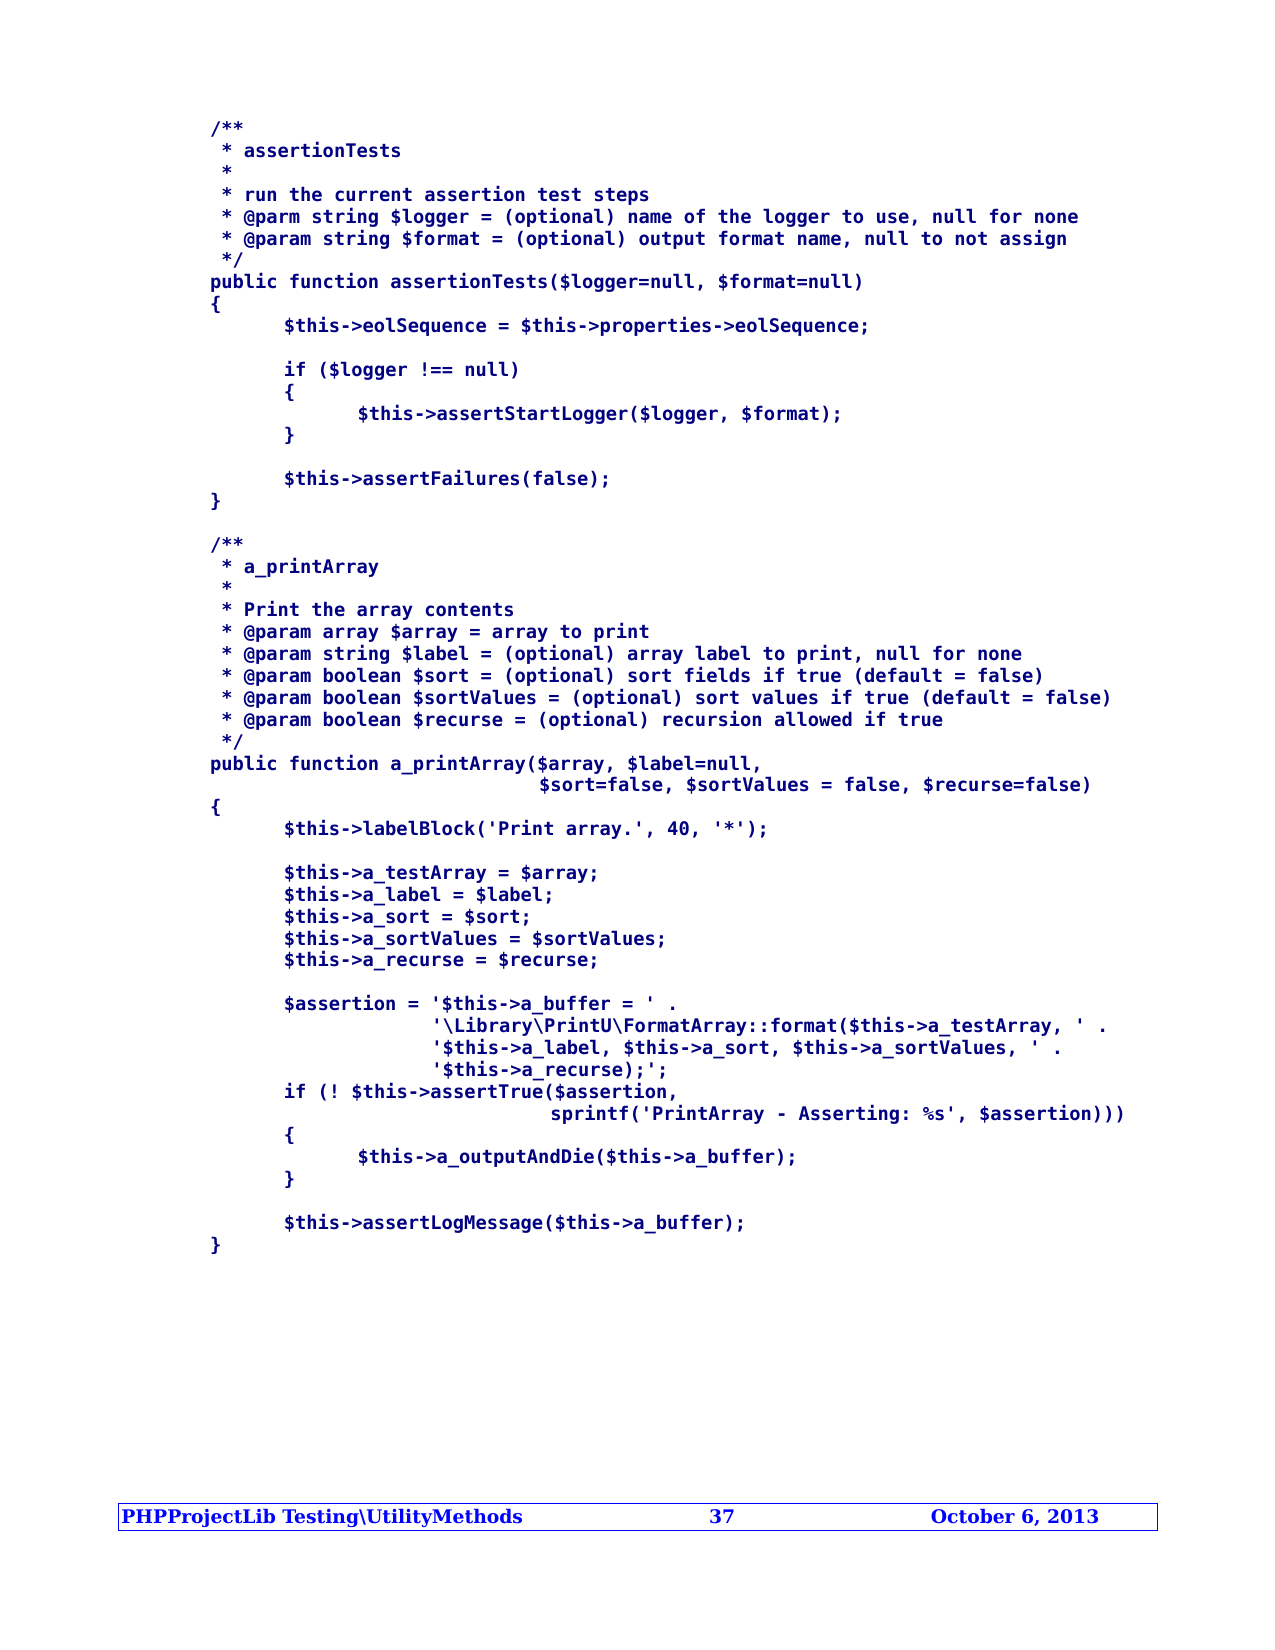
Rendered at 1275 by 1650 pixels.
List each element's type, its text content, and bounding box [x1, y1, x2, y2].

list $this->a_sort = $sort; [136, 906, 1157, 927]
list $this->eolSequence = $this->properties->eolSequence; [136, 315, 1157, 337]
list */ [136, 731, 1157, 752]
list '$this->a_recurse);'; [136, 1059, 1157, 1081]
list if ($logger !== null) [136, 359, 1157, 381]
list public function assertionTests($logger=null, $format=null) [136, 271, 1157, 293]
list } [136, 424, 1157, 446]
list * Print the array contents [136, 599, 1157, 621]
list public function a_printArray($array, $label=null, [136, 752, 1157, 774]
list { [136, 293, 1157, 315]
list { [136, 796, 1157, 818]
list $this->assertLogMessage($this->a_buffer); [136, 1212, 1157, 1234]
list $sort=false, $sortValues = false, $recurse=false) [136, 774, 1157, 796]
list /** [136, 118, 1157, 140]
list * [136, 577, 1157, 599]
list $this->a_label = $label; [136, 884, 1157, 906]
list * a_printArray [136, 556, 1157, 577]
list * assertionTests [136, 140, 1157, 162]
list * @param boolean $sort = (optional) sort fields if true (default = false) [136, 665, 1157, 687]
list */ [136, 249, 1157, 271]
list * @param boolean $recurse = (optional) recursion allowed if true [136, 709, 1157, 731]
list '\Library\PrintU\FormatArray::format($this->a_testArray, ' . [136, 1015, 1157, 1037]
list { [136, 1124, 1157, 1146]
list { [136, 381, 1157, 402]
list * @parm string $logger = (optional) name of the logger to use, null for none [136, 206, 1157, 227]
list * @param array $array = array to print [136, 621, 1157, 643]
list } [136, 490, 1157, 512]
list $this->a_outputAndDie($this->a_buffer); [136, 1146, 1157, 1168]
list $this->assertStartLogger($logger, $format); [136, 402, 1157, 424]
list $this->a_sortValues = $sortValues; [136, 927, 1157, 949]
list $this->labelBlock('Print array.', 40, '*'); [136, 818, 1157, 840]
list } [136, 1234, 1157, 1256]
list * @param string $format = (optional) output format name, null to not assign [136, 227, 1157, 249]
list if (! $this->assertTrue($assertion, [136, 1081, 1157, 1102]
list $this->assertFailures(false); [136, 468, 1157, 490]
list '$this->a_label, $this->a_sort, $this->a_sortValues, ' . [136, 1037, 1157, 1059]
list * @param string $label = (optional) array label to print, null for none [136, 643, 1157, 665]
list /** [136, 534, 1157, 556]
list * run the current assertion test steps [136, 184, 1157, 206]
list $assertion = '$this->a_buffer = ' . [136, 993, 1157, 1015]
list sprintf('PrintArray - Asserting: %s', $assertion))) [136, 1102, 1157, 1124]
list * @param boolean $sortValues = (optional) sort values if true (default = false) [136, 687, 1157, 709]
list $this->a_recurse = $recurse; [136, 949, 1157, 971]
list * [136, 162, 1157, 184]
list } [136, 1168, 1157, 1190]
list $this->a_testArray = $array; [136, 862, 1157, 884]
